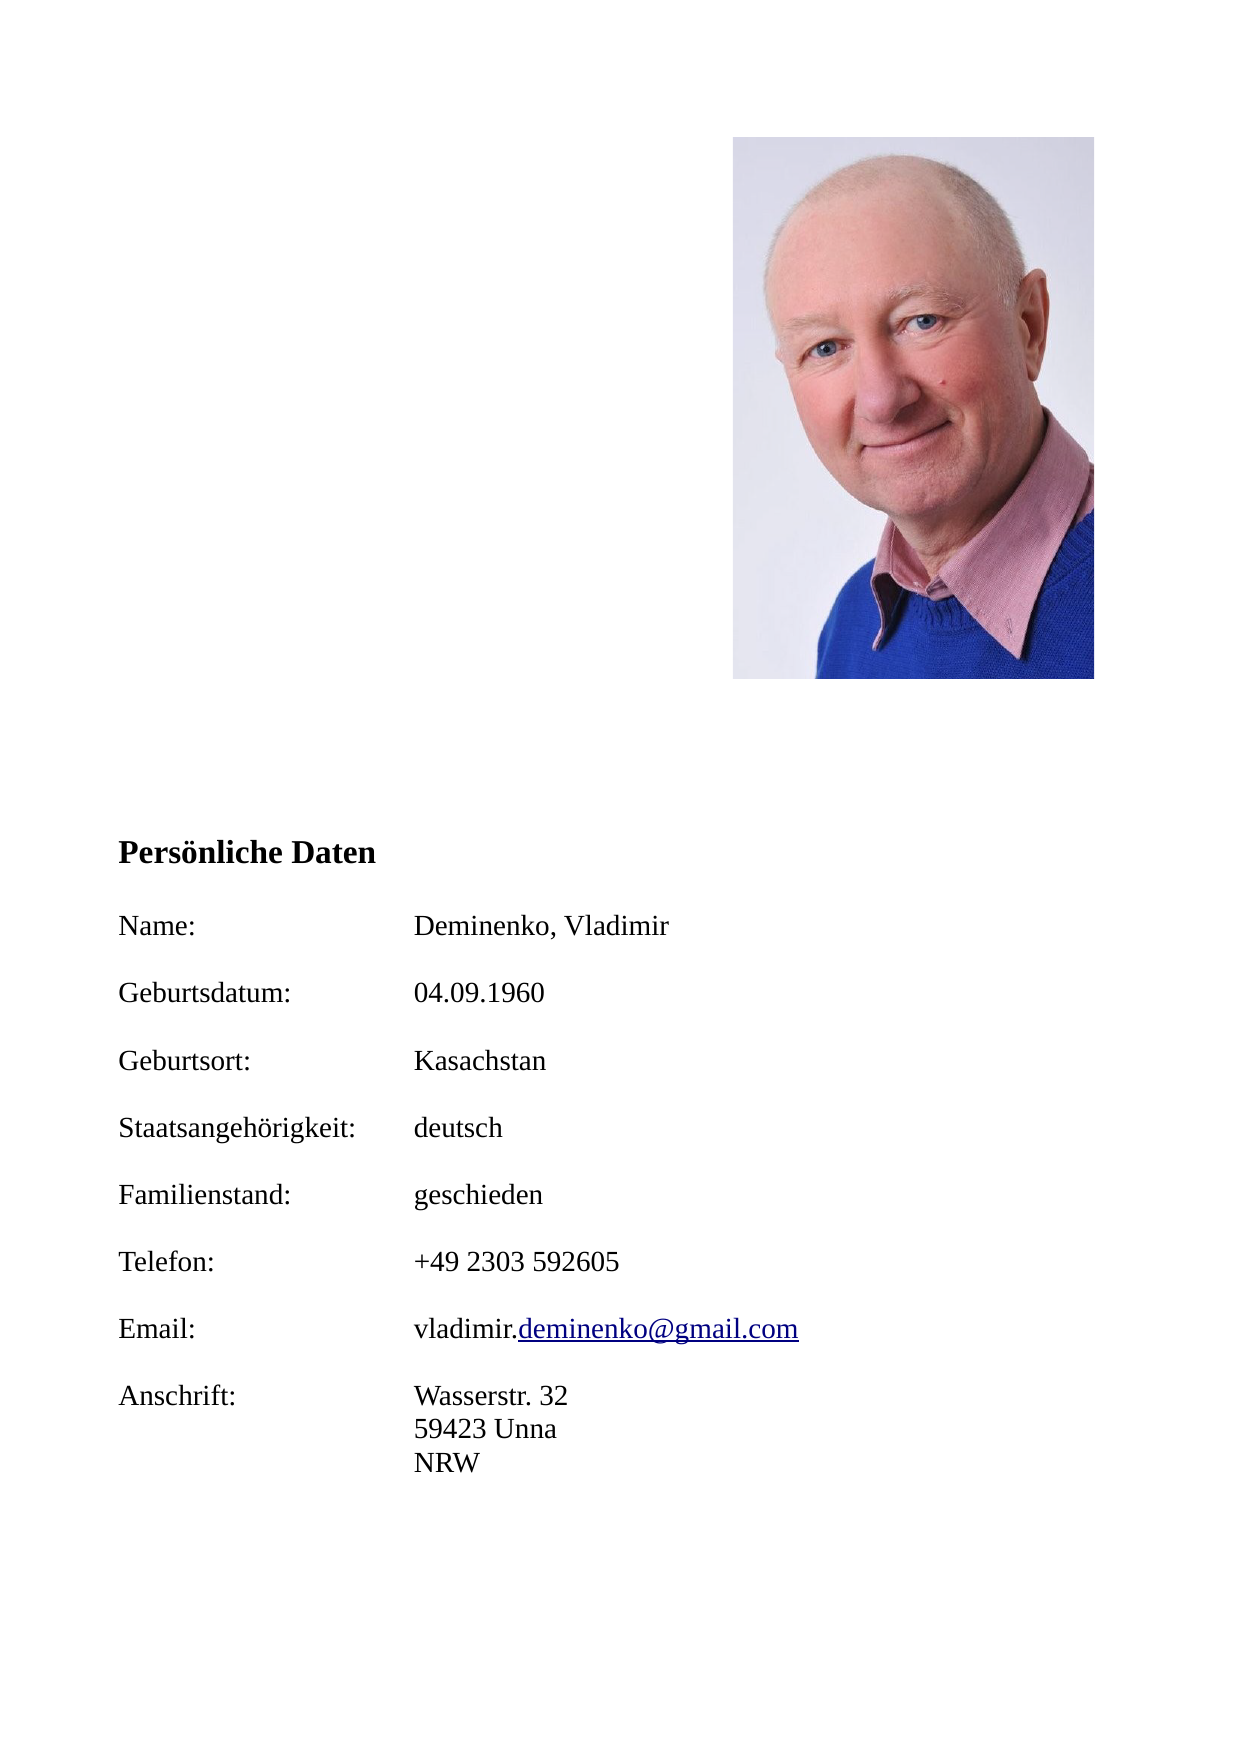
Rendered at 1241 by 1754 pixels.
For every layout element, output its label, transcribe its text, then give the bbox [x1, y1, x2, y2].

text Persönliche Daten [118, 832, 1122, 870]
text Anschrift: Wasserstr. 32 [118, 1378, 1122, 1412]
text Geburtsort: Kasachstan [118, 1043, 1122, 1076]
text Geburtsdatum: 04.09.1960 [118, 976, 1122, 1009]
text Familienstand: geschieden [118, 1177, 1122, 1210]
text Telefon: +49 2303 592605 [118, 1244, 1122, 1277]
picture [732, 137, 1095, 679]
text Name: Deminenko, Vladimir [118, 908, 1122, 942]
text Staatsangehörigkeit: deutsch [118, 1110, 1122, 1143]
text Email: vladimir.deminenko@gmail.com [118, 1311, 1122, 1344]
text NRW [118, 1445, 1122, 1479]
text 59423 Unna [118, 1412, 1122, 1445]
